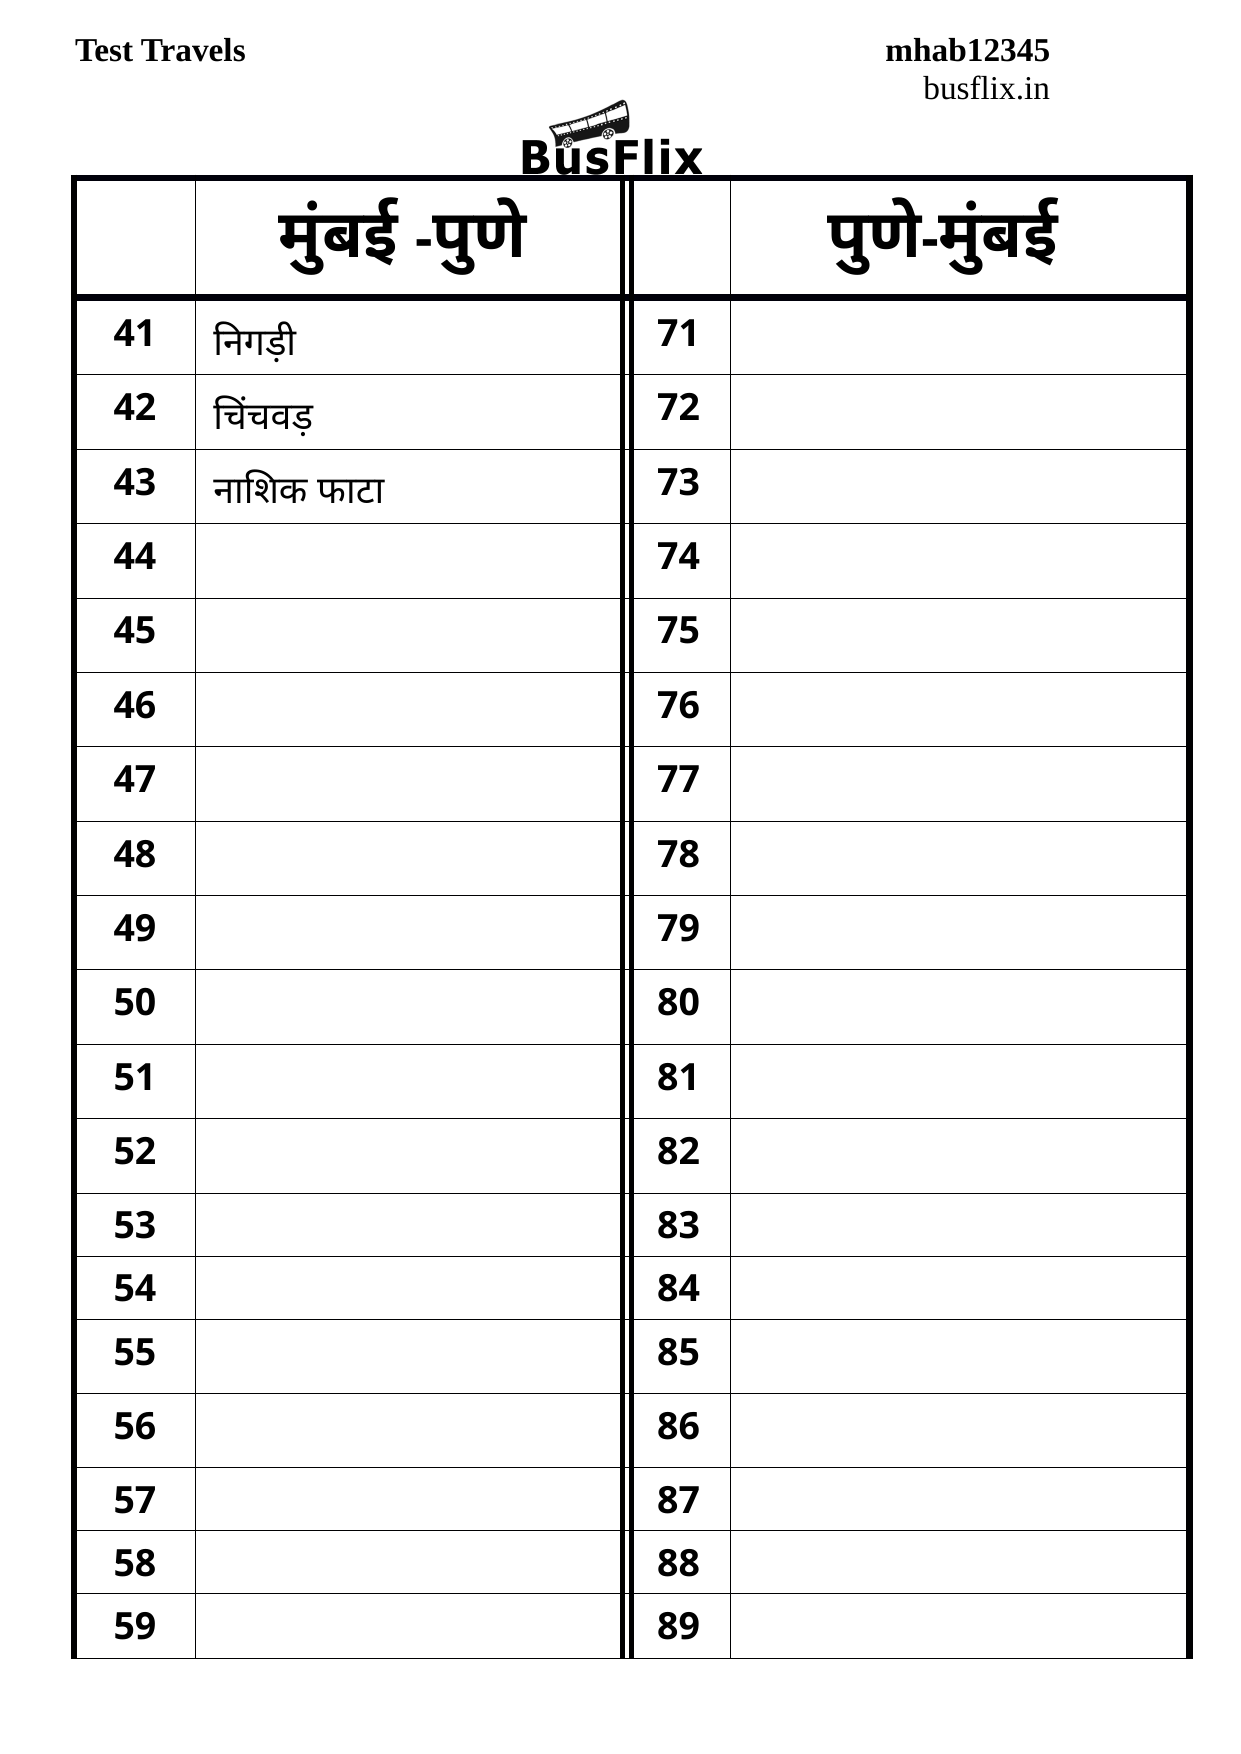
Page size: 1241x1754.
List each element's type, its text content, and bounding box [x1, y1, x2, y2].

table_cell [196, 1320, 620, 1393]
table_cell [196, 822, 620, 895]
table_cell चिंचवड़ [196, 375, 620, 449]
table_cell 57 [77, 1468, 195, 1530]
table_header [77, 181, 195, 294]
table_cell [731, 1257, 1186, 1318]
table_header मुंबई -पुणे [196, 181, 620, 294]
table_cell निगड़ी [196, 301, 620, 374]
table_cell [731, 896, 1186, 969]
table_cell 49 [77, 896, 195, 969]
table_cell 87 [634, 1468, 730, 1530]
table_cell 55 [77, 1320, 195, 1393]
table_cell [731, 375, 1186, 449]
table_cell [731, 970, 1186, 1044]
table_cell 47 [77, 747, 195, 821]
table_cell 46 [77, 673, 195, 746]
table_cell [731, 1531, 1186, 1593]
table_cell [731, 1045, 1186, 1118]
table_cell [731, 1394, 1186, 1467]
table_cell 74 [634, 524, 730, 597]
table_cell 73 [634, 450, 730, 523]
table_cell 54 [77, 1257, 195, 1318]
table_cell 53 [77, 1194, 195, 1256]
table_cell [731, 301, 1186, 374]
table_cell 44 [77, 524, 195, 597]
table_cell 48 [77, 822, 195, 895]
table_cell [196, 1257, 620, 1318]
table_cell [731, 524, 1186, 597]
table_cell [731, 1119, 1186, 1192]
table_cell 77 [634, 747, 730, 821]
table_cell 52 [77, 1119, 195, 1192]
table_cell [196, 1045, 620, 1118]
table_cell [196, 747, 620, 821]
table_cell 85 [634, 1320, 730, 1393]
table_cell 58 [77, 1531, 195, 1593]
table_cell 89 [634, 1594, 730, 1658]
table_cell [196, 1531, 620, 1593]
table_cell नाशिक फाटा [196, 450, 620, 523]
table_cell 45 [77, 599, 195, 672]
table_cell [196, 1119, 620, 1192]
table_header [634, 181, 730, 294]
table_cell 75 [634, 599, 730, 672]
table_cell 43 [77, 450, 195, 523]
table_cell 42 [77, 375, 195, 449]
table_cell 41 [77, 301, 195, 374]
table_cell 71 [634, 301, 730, 374]
table_cell [731, 1320, 1186, 1393]
table_cell 72 [634, 375, 730, 449]
table_cell 86 [634, 1394, 730, 1467]
table_cell 50 [77, 970, 195, 1044]
table_cell [196, 896, 620, 969]
table_cell 51 [77, 1045, 195, 1118]
table_cell 88 [634, 1531, 730, 1593]
table_cell [196, 1394, 620, 1467]
table_cell 56 [77, 1394, 195, 1467]
table_cell [196, 673, 620, 746]
table_cell [196, 599, 620, 672]
table_cell 78 [634, 822, 730, 895]
table_cell [731, 450, 1186, 523]
table_cell [196, 1468, 620, 1530]
table_cell [731, 822, 1186, 895]
table_cell 83 [634, 1194, 730, 1256]
table_cell [731, 599, 1186, 672]
table_cell 59 [77, 1594, 195, 1658]
table_cell [731, 673, 1186, 746]
table_cell [731, 747, 1186, 821]
table_header पुणे-मुंबई [731, 181, 1186, 294]
table_cell 80 [634, 970, 730, 1044]
table_cell [196, 1194, 620, 1256]
table_cell [731, 1194, 1186, 1256]
table_cell [196, 524, 620, 597]
table_cell [196, 970, 620, 1044]
table_cell 79 [634, 896, 730, 969]
table_cell 76 [634, 673, 730, 746]
table_cell [731, 1468, 1186, 1530]
table_cell 82 [634, 1119, 730, 1192]
table_cell 84 [634, 1257, 730, 1318]
table_cell [731, 1594, 1186, 1658]
table_cell [196, 1594, 620, 1658]
table_cell 81 [634, 1045, 730, 1118]
